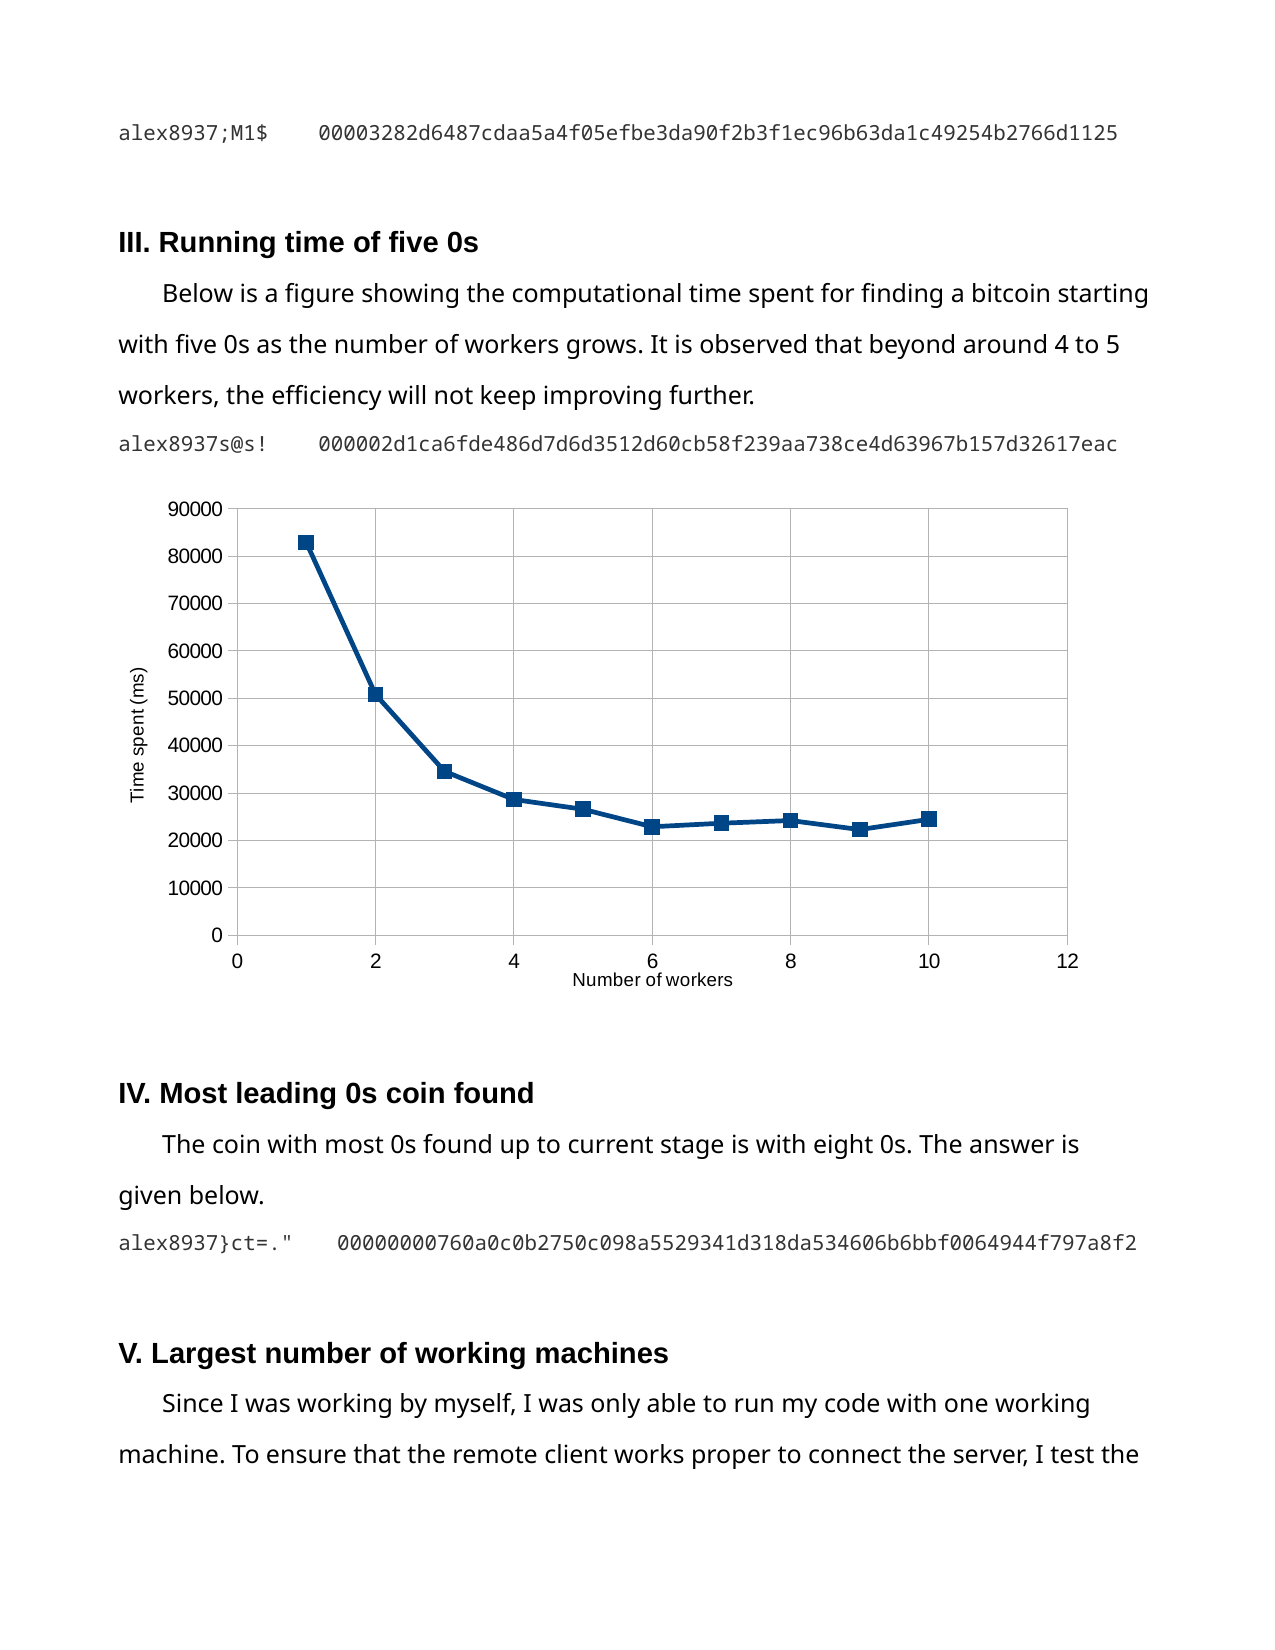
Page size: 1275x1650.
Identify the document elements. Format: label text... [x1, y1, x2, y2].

text III. Running time of five 0s [118, 225, 1157, 259]
text Since I was working by myself, I was only able to run my code with one working machine. To ensure that the remote client works proper to connect the server, I test the [118, 1386, 1157, 1471]
text The coin with most 0s found up to current stage is with eight 0s. The answer is given below. [118, 1126, 1157, 1211]
text Below is a figure showing the computational time spent for finding a bitcoin starting with five 0s as the number of workers grows. It is observed that beyond around 4 to 5 workers, the efficiency will not keep improving further. [118, 276, 1157, 412]
text alex8937s@s! 000002d1ca6fde486d7d6d3512d60cb58f239aa738ce4d63967b157d32617eac [118, 429, 1157, 457]
text alex8937}ct=." 00000000760a0c0b2750c098a5529341d318da534606b6bbf0064944f797a8f2 [118, 1228, 1157, 1257]
text V. Largest number of working machines [118, 1336, 1157, 1369]
text IV. Most leading 0s coin found [118, 1076, 1157, 1109]
text alex8937;M1$ 00003282d6487cdaa5a4f05efbe3da90f2b3f1ec96b63da1c49254b2766d1125 [118, 118, 1157, 147]
